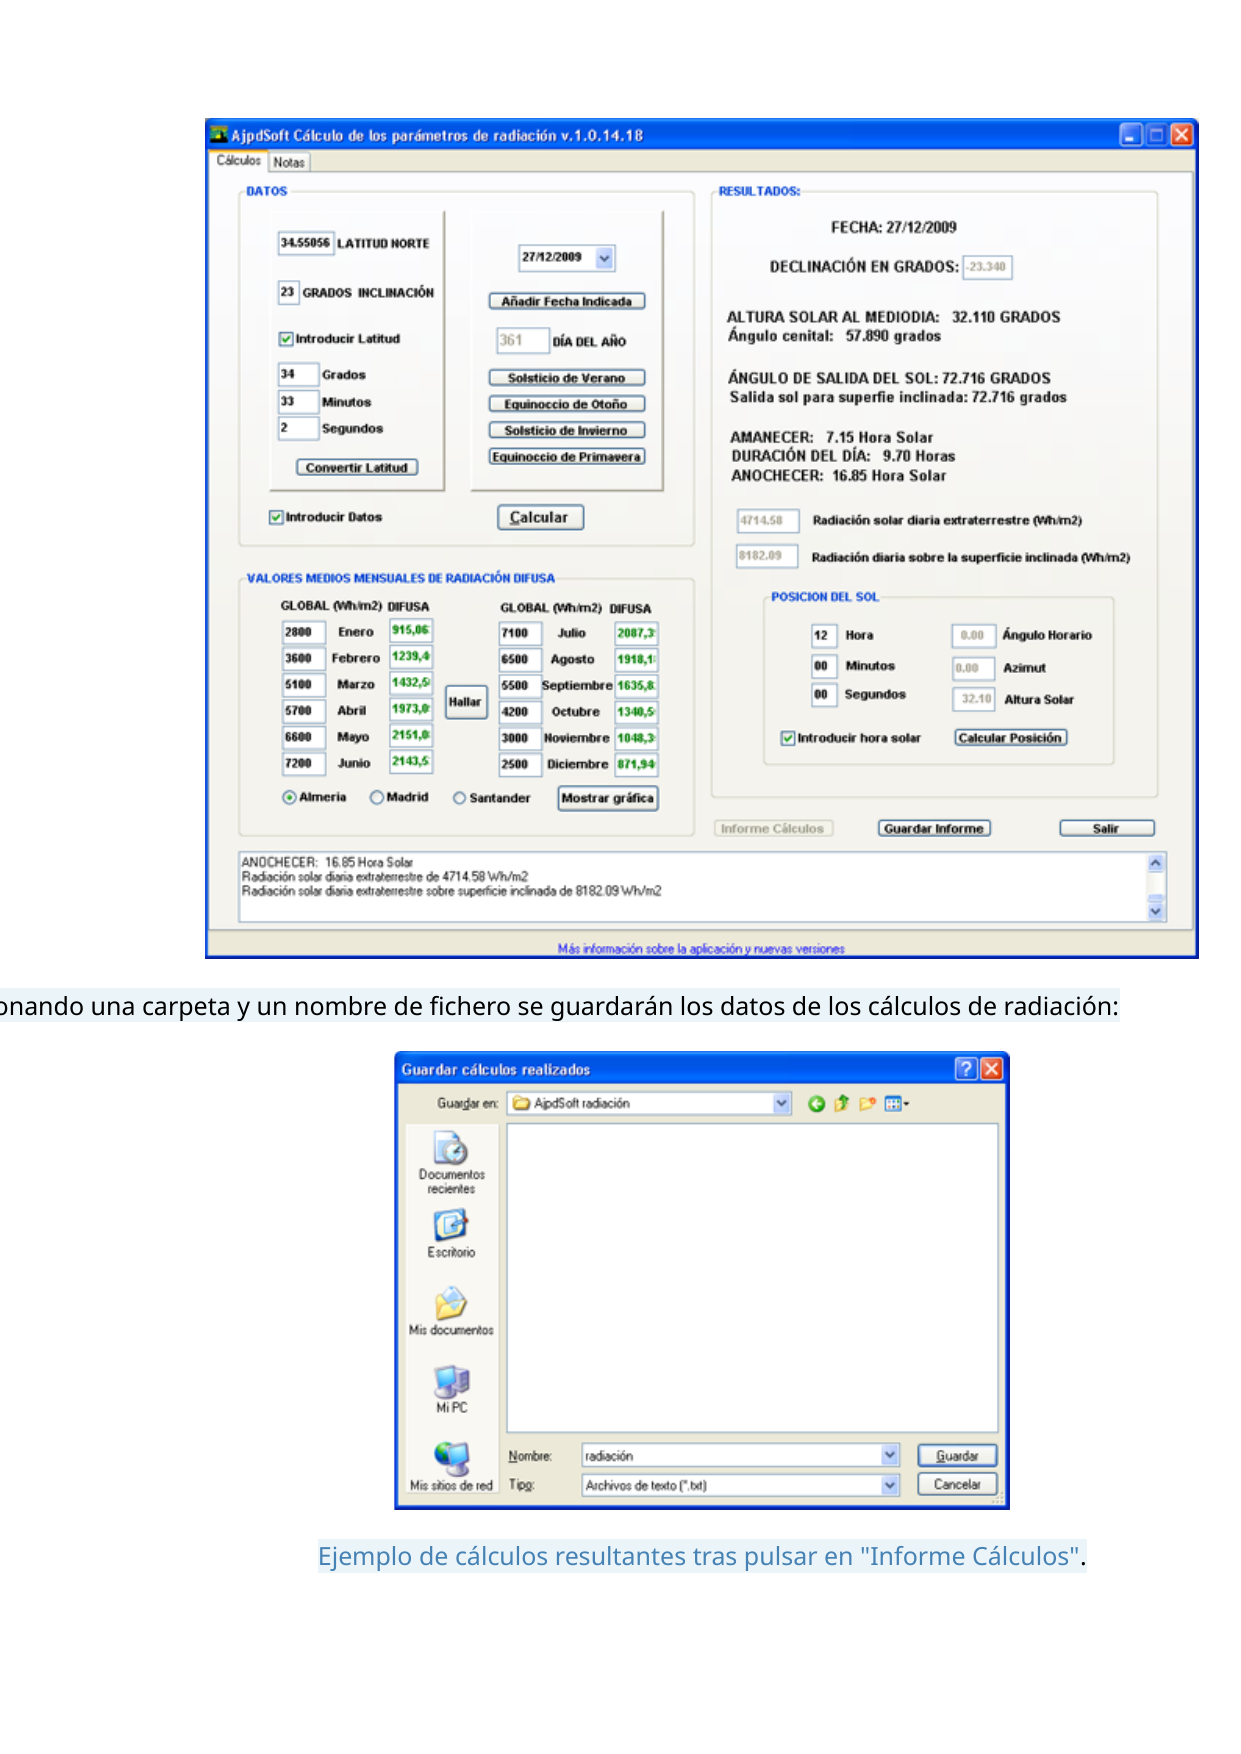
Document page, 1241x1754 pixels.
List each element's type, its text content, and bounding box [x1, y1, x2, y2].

table_header Delphi: AjpdSoft Cálculo de los parámetros de radiación Añadida a la sección Descargas la aplicación AjpdSoft Cálculo de los parámetros de radiación: este programa ha sido desarrollado para el cálculo de la declinación solar así como para calcular la posición del Sol en cualquier día del año. Permite calcular, para una latitud dada, la radiación solar sobre superficie plana o inclinada en la capa exterior de la atmósfera. Los resultados se pueden guardar en fichero de texto, consultar en pantalla o copiar al portapapeles). Liberamos el código fuente - source code en Borland Delphi 6 100% Open Source. Información del cálculo de los parámetros de radiación solar. Características más importantes de AjpdSoft Cálculo de los parámetros de radiación. AjpdSoft Cálculo de los parámetros de radiación en funcionamiento. Instalación y configuración de AjpdSoft Cálculo de los parámetros de radiación. Datos técnicos de AjpdSoft Cálculo de los parámetros de radiación. A quién va dirigida AjpdSoft Cálculo de los parámetros de radiación. Anexo. Ejemplo de cálculos resultantes tras pulsar en "Informe Cálculos". Código fuente (source code) de la aplicación completa. Artículos relacionados. Créditos. Información del cálculo de los parámetros de radiación solar Con el programa pueden obtener datos de radiación para cualquier día del año. Se ha de introducir la latitud del lugar del que se quieren obtener dichos datos, así como la inclinación de la superficie si es que la tuviera, y el día que del que se quiere obtener los resultados. Pulsando el botón Calcular una vez introducidos los datos se obtendrá la DECLINACIÓN SOLAR proveniente de la expresión propuesta por Spencer: De la posición del Sol, los datos obtenidos hacen referencia a la siguiente figura: α es la altura solar. Ψ es el azimut. θz es el ángulo cenital. W, es el ángulo solar y corresponde a la trayectoria del sol, 0º al mediodía. La hora del lugar será aproximadamente una hora más en verano y dos en invierno de la hora solar. La radiación solar en el espacio se mide en valor diario medio resultante de la expresión donde Isc es la constante solar y E0, la corrección de la órbita de la tierra: Con el programa también se obtiene el valor de radiación difusa a partir de datos mensuales de radiación global. El programa incluye los datos de tres localidades y se usa para ello el índice de transparencia diario, que relaciona estas radiaciones, (Kd=Gd/Ids) y se aplica la correlación del Método de Page: D/G=1.00-1.13Kd. Características más importantes de AjpdSoft Cálculo de los parámetros de radiación Aplicación de muy sencillo manejo, muy fácil e intuitiva, todas las opciones están en una misma ventana. La aplicación ha sido desarrollada en el lenguaje de programación Borland Delphi 6. No necesita instalación, es suficiente con ejecutar el fichero calculosradiacion.exe. Calcula la declinación solar, posición del Sol en cualquier día del año, calcula la radiación solar sobre superficie plana y sobre superficie inclinada. Muestra gráficas de los valores medios mensuales de radiación difusa y global de las localidades elegidas. Muestra los cálculos obtenidos en pantalla y permite guardarlos en fichero de texto. AjpdSoft Cálculo de los parámetros de radiación en funcionamiento Esta aplicación o programa informático permite calcular la declinación solar según la posición del Sol en cualquier día del año. Se obtiene así mismo para una latitud dada (gadros, minutos y segundos) la radiación solar sobre una superficie plana en la capa exterior de la atmósfera, medida en vatios hora por metro cuadrado. También puede calcular la radiación para una superficie inclinada (según los grados de inclinación). AjpdSoft Cálculo de los parámetros de radiación calcula, para una hora solar dada, la posición del sol según sus ángulos. La aplicación incluye los datos de los valores emdios mensuales de radiación difusa para tres localidades de las que se disponen datos de radiación global: Almería, Madrid y Santander. Calcula para estas localidades la componente difusa de dicha radiación, basado en el Método de Page, y en función de la radiación total que se recibe para esas localidades, de donde dichas radiaciones extraterrestres se han calculado con el propio programa. En primer lugar, para introducir los datos conocidos marcaremos el chec "Introducir Datos", introduciremos latitud norte (que la aplicación podrá calcular automáticamente en función de los grados, minutos y segundos), los grados de inclinación, el día del año (podremos obtener los días automáticamente para determinadas fechas: Solsticio de Verano: el 21 de junio (día 172 en fecha juliana). Equinoccio de Otoño: el 23 de septiembre (día 266 en fecha juliana). Solsticio de Invierno: el 21 de diciembre (día 355 en fecha juliana). Equinoccio de Primavera: el 31 de marzo (día 80 en fecha juliana). O bien pulsamos los botones para cada uno de estos días del año o bien pulsamos en el desplegable del calendario y seleccionamos el día que deseemos, pulsaremos el botón "Añadir Fecha Indicada" para calcular el día del año de la fecha indicada (fecha juliana). Una vez introducidos los datos conocidos pulsaremos "Calcular" para que la aplicación realice los cálculos automáticos de: declinación en grados, altura solar al mediodía, ángulo cenital, ángulo de salida del sol, salida para superficie inclinada, amanecer, duración del día, anochecer, radiación solar diaria extraterreste (Mh/m2), radiación diaria sobre la superficie inclinada (Wh/m2): Seleccionando en "Valores demdios mensuales de radiación difusa" la localidad (Almería, Madrid o Santander) y pulsando en "Hallar" la aplicación calculará los valores medios de radiación difusa por cada mes: Pulsando el botón "Mostrar gráfica" podremos ver una gráfica comparativa de según los distintos valores de radiación media mensual tanto global cómo difusa por localidad: La aplicación permite exportar el gráfico a bmp (imagen), mostrar una vista previa para seleccionar las opciones antes de la impresión (impresora, márgenes, posición, etc.) o imprimirlo directamente en la impresora predeterminada. En "Posición del Sol", introduciendo la hora, los minutos y los segundos, la aplicación calculará el ángulo horario, el azimut y la altura solar: Pulsando en el botón "Informe Cálculos" podremos ver los cálculos realizados en el cuadro de texto para copiarlos al portapapeles o bien, pulsando en el botón "Guardar Informe" podremos guardarlos en fichero de texto: Seleccionando una carpeta y un nombre de fichero se guardarán los datos de los cálculos de radiación: Ejemplo de cálculos resultantes tras pulsar en "Informe Cálculos". Instalación y configuración de AjpdSoft Cálculo de los parámetros de radiación Podéis descargar el programa con el código fuente (freeware, gratuito) desde esta URL: Descarga gratuita (freeware) de AjpdSoft Cálculo de los parámetros de radiación Para el correcto funcionamiento sólo es necesario el fichero calculosradiacion.exe, el resto de ficheros corresponden al código fuente y no son necesarios para su ejecución. La aplicación no necesita instalación, el fichero calculosradiacion.exe se puede ejecutar directamente. Datos técnicos de AjpdSoft Cálculo de los parámetros de radiación Esta aplicación ha sido desarrollada en el lenguaje de programación Borland Delphi 6. Guarda los cálculos realizados en un fichero de texto plano sin formato (txt). Si eres desarrollador de software y te has registrado en nuestra web (si aún no te has registrado puedes hacerlo desde aquí gratuitamente) puedes descargar el código fuente 100% Open Source (completo y totalmente gratuito) en Borland (ahora Codegear) Delphi 6: AjpdSoft Cálculo de los parámetros de radiación (Código fuente Open Source en Borland Delphi 6) AjpdSoft Cálculo de los parámetros de radiación ha sido testeada y funciona correctamente en equipos con sistemas operativos: Windows 98, Windows XP, Windows 2000 Server, Windows Server 2003, Windows Vista y Windows Seven (7). A quién va dirigida AjpdSoft Cálculo de los parámetros de radiación La aplicación va dirigida a ingenieros y trabajadores que quieran montar placas solares, permite calcular determinados parámetros útiles para el correcto montaje de las placas solares. Anexo Ejemplo de cálculos resultantes tras pulsar en "Informe Cálculos": IMFORME DE CÁLCULOS: FECHA: 25/12/2009 Número de día del año: 359 Latitud del lugar: 3.06806 Grados Latitud Norte Superficie plana y superficie inclinada 2 grados Declinación del día -23.398 grados ALTURA SOLAR AL MEDIODIA: 63.534 GRADOS Ángulo cenital: 26.466 grados ÁNGULO DE SALIDA DEL SOL: 88.671 GRADOS Salida sol para superfie inclinada: 88.671 grados AMANECER: 6.09 Horas antes del mediodía DURACIÓN DEL DÍA: 11.82 Horas ANOCHECER: 17.91 Horas desde el mediodía Radiación solar diaria extraterrestre de 9530.39 Wh/m2 Radiación solar diaria extraterrestre sobre superficie inclinada de 9774.15 Wh/m2 Código fuente (source code) de la aplicación completa: unit radiacion; {$R WinXP.res} interface uses Windows, Messages, SysUtils, Variants, Classes, Graphics, Controls, Forms, Dialogs,shellapi, StdCtrls, ComCtrls, Buttons, dateutils, ExtCtrls, Math, jpeg, series, ThemeMgr; type TF_Radiacion = class(TForm) Notas: TPageControl; TabSheet1: TTabSheet; TabSheet2: TTabSheet; gb_Radiacion: TGroupBox; Label1: TLabel; Label2: TLabel; Label3: TLabel; Label4: TLabel; Label5: TLabel; Label6: TLabel; Label7: TLabel; Label9: TLabel; Label10: TLabel; Label11: TLabel; Label12: TLabel; Label13: TLabel; Label14: TLabel; Label15: TLabel; Label8: TLabel; Label16: TLabel; E_1: TEdit; E_2: TEdit; E_3: TEdit; E_4: TEdit; E_5: TEdit; E_6: TEdit; E_12: TEdit; E_11: TEdit; E_10: TEdit; E_9: TEdit; E_8: TEdit; E_7: TEdit; E_24: TEdit; E_23: TEdit; E_22: TEdit; E_21: TEdit; E_20: TEdit; E_19: TEdit; RB_almeria: TRadioButton; RB_madrid: TRadioButton; RB_santander: TRadioButton; Button1: TButton; E_18: TEdit; E_17: TEdit; E_16: TEdit; E_15: TEdit; E_14: TEdit; E_13: TEdit; B_informe: TButton; B_Guardar: TButton; B_salir: TButton; M_resultados: TMemo; GB_datos: TGroupBox; B_calcular: TButton; P_fecha: TPanel; L_dia: TLabel; E_numeroDedia: TEdit; DTP_fecha: TDateTimePicker; B_anadirFecha: TButton; B_solsticioVerano: TButton; B_equinoccioOtono: TButton; B_SolsticioInvierno: TButton; B_EquinoccioPrimavera: TButton; P_latitud: TPanel; LE_Latitud: TLabeledEdit; LE_grados: TLabeledEdit; LE_minutos: TLabeledEdit; LE_Segundos: TLabeledEdit; CB_grados: TCheckBox; B_convertirLatitud: TButton; LE_Inclinacion: TLabeledEdit; CB_datos: TCheckBox; P_resultados: TGroupBox; L_alturaSolar: TLabel; L_alturaCenital: TLabel; L_resultado: TLabel; L_angulosalidaSol: TLabel; L_DuracionDia: TLabel; L_fecha: TLabel; L_horaSalidaSol: TLabel; L_horaPuestasol: TLabel; L_anguloSalidaInclinada: TLabel; L_radiacionInclinada: TLabel; L_radiacionExtra: TLabel; E_declinacion: TEdit; E_radiacionInclinada: TEdit; E_radiacion: TEdit; GB_posicionSol: TGroupBox; L_azimut: TLabel; L_alturaDelSol: TLabel; L_anguloSolar: TLabel; L_segundos: TLabel; L_hora: TLabel; L_minutos: TLabel; E_segundos: TEdit; CB_posicionDelSol: TCheckBox; B_Posicion: TButton; LE_azimut: TLabeledEdit; LE_alturaSolar: TLabeledEdit; LE_anguloSolar: TLabeledEdit; E_Hora: TEdit; E_minutos: TEdit; SaveDialog1: TSaveDialog; Image1: TImage; Image2: TImage; btGrafica: TButton; LWEB: TLabel; ThemeManager1: TThemeManager; procedure B_calcularClick(Sender: TObject); procedure CB_gradosClick(Sender: TObject); procedure B_convertirLatitudClick(Sender: TObject); procedure CB_datosClick(Sender: TObject); procedure B_anadirFechaClick(Sender: TObject); procedure B_solsticioVeranoClick(Sender: TObject); procedure FormCreate(Sender: TObject); procedure B_equinoccioOtonoClick(Sender: TObject); procedure B_SolsticioInviernoClick(Sender: TObject); procedure B_EquinoccioPrimaveraClick(Sender: TObject); procedure CB_posicionDelSolClick(Sender: TObject); procedure B_PosicionClick(Sender: TObject); procedure Button1Click(Sender: TObject); procedure RB_almeriaClick(Sender: TObject); procedure RB_madridClick(Sender: TObject); procedure RB_santanderClick(Sender: TObject); procedure B_salirClick(Sender: TObject); procedure B_informeClick(Sender: TObject); procedure B_GuardarClick(Sender: TObject); procedure btGraficaClick(Sender: TObject); procedure LWEBClick(Sender: TObject); private { Private declarations } public { Public declarations } end; var F_Radiacion: TF_Radiacion; implementation uses grafica; {$R *.dfm} procedure TF_Radiacion.B_calcularClick(Sender: TObject); var i,j,k,di,numerodeldia : integer; t,de,dec,w,l,Lrad,wgrad,DurDia,alfa,alfaGrad,altCen,salSol,finSol,beta,w2, w2grad,betaRad, E0,Iod,Iod2: real; declinacion,anguloSolar,angulosolargrados,duracionDia,alturaSol, alturaCenital,salidaSolar,puestasol,AngulosolarInclinacion,radiaciondiaria, radiacionDiariaInclinada : string; begin val(LE_Latitud.text,l,i); val(E_numeroDedia.Text,di,j); val(LE_Inclinacion.text,beta,k); if (i<>0) or (j<>0) or (k<>0) then begin if i<>0 then begin showmessage('Introduzca correctamente la latitud del lugar'); LE_Latitud.clear; LE_Latitud.setfocus; end; if j<>0 then begin Showmessage('Introduzca el día del año deseado'); B_anadirFecha.setfocus; end; if k<>0 then begin showmessage('Introduzca un valor correcto'); LE_Inclinacion.setfocus; end; end else begin if (l>90) or (l<0) then begin showmessage('El valor de latitud ha de estar comprendido entre 0º y 90º'); LE_Latitud.Clear; LE_Latitud.setfocus; end else begin B_informe.Enabled := true; numerodeldia := dayoftheyear(DTP_fecha.date); E_numeroDedia.text := inttostr(numerodeldia); L_fecha.caption := 'FECHA: '+datetostr(dtp_fecha.DateTime); t := 2*pi*((di-1)/365); //es el número de día del año de := 0.006918-0.399912*cos(t)+0.070257*sin(t)-0.006758*cos(2*t)+0.000907*sin(2*t) -0.002697*cos(3*t)+0.00148*sin(3*t); // da el valor de la declinacion en el día pedido dec := de*(180/pi); // pasa de radianes a grados str(dec:6:3,declinacion); E_declinacion.Text := declinacion; CB_posicionDelSol.Enabled := true; B_calcular.setfocus; Lrad := ((l*pi)/180); //pone la latitud en radianes w := arcCos(-tan(Lrad)*tan(de)); //angulo solar para la salida del sol cuando alfa = 0 wgrad := w*180/pi; // pone el ángulo de salida del sol en grados str(w:6:3,angulosolar); str(wgrad:6:3,angulosolargrados); L_angulosalidaSol.Caption := 'ÁNGULO DE SALIDA DEL SOL: '+ anguloSolarGrados+' GRADOS'; if (beta<0) or (beta>90) then begin showmessage('La inclinación ha de estar comprendida entre 0 y 90 grados'); LE_Inclinacion.text := '0'; end; betaRad := (beta*pi)/180; w2 := arcCos(-tan(Lrad-betaRad)*tan(de)); //angulo de salida para una superficie inclinada w2grad :=w2*180/pi; str(w2grad:6:3,AngulosolarInclinacion); if (w2 <= w) then // El angulo de salida para sup. inclinada será el mínimo entre w2 y w L_anguloSalidaInclinada.Caption := 'Salida para superfie inclinada: ' + anguloSolarInclinacion+' grados'; if (w2 > w) then L_anguloSalidaInclinada.Caption := 'Salida sol para superfie inclinada: '+ anguloSolarGrados+' grados'; Durdia := (wgrad*2)/15; //duración de un día, 2veces el ángulo salida del sol entre 15 grados que dura cada hora str(durdia:6:2,duracionDia); L_DuracionDia.caption := 'DURACIÓN DEL DÍA: '+duracionDia+' Horas'; SalSol := 12-(durDia/2); str(salsol:6:2,salidaSolar); L_horaSalidaSol.caption := 'AMANECER: '+salidasolar+' Hora Solar'; finSol:= 12+(durDia/2); str(finsol:6:2,puestaSol); L_horaPuestaSol.caption := 'ANOCHECER: '+puestasol+' Hora Solar'; alfa := arcSin(sin(Lrad)*sin(de)+cos(Lrad)*cos(de)*1); //altura solar al mediodía, cosw=1 alfaGrad := alfa*180/pi; str(alfagrad:8:3,alturaSol); L_alturaSolar.Caption := 'ALTURA SOLAR AL MEDIODIA: '+alturaSol+' GRADOS'; altCen := 90-alfaGrad; //el ángulo cenital es complementario de la altura solar str(altCen:8:3,alturacenital); L_alturaCenital.Caption := 'Ángulo cenital: '+alturaCenital+' grados'; E0 := 1+0.03333*cos(2*pi*numerodeldia/365); //radiación global diaria exterior de la admosfera. Iod := (24/pi)*1367*E0*(w*sin(de)*sin(Lrad)+cos(de)*cos(Lrad)*sin(w)); str(Iod:6:2,radiaciondiaria); E_radiacion.text := radiaciondiaria; if (w2 <= w) then //para superficie inclinada se usa el mínimo entre w y w2 Iod2 := (24/pi)*1367*E0*(w2*sin(de)*sin(Lrad-betaRad)+cos(de)*cos(Lrad-betaRad)*sin(w2)); str(Iod2:6:2,radiacionDiariaInclinada); E_radiacionInclinada.text := radiacionDiariaInclinada; if (w2 > w) then Iod2 := (24/pi)*1367*E0*(w*sin(de)*sin(Lrad-betaRad)+cos(de)*cos(Lrad-betaRad)*sin(w)); str(Iod2:6:2,radiacionDiariaInclinada); E_radiacionInclinada.text := radiacionDiariaInclinada; end; end; end; procedure TF_Radiacion.CB_gradosClick(Sender: TObject); begin If CB_grados.checked then begin LE_Latitud.clear; LE_grados.enabled := true; LE_grados.setfocus; LE_minutos.enabled := true; LE_Segundos.enabled := true; B_convertirlatitud.Enabled := true; end else begin LE_grados.enabled := false; LE_minutos.enabled := false; LE_Segundos.enabled := false; B_convertirlatitud.Enabled := false; LE_grados.clear; LE_minutos.clear; LE_Segundos.clear; end; end; procedure TF_Radiacion.B_convertirLatitudClick(Sender: TObject); var g,s,m : integer; r : real; resultado : string; i,j,k : integer; begin val(LE_grados.text,g,i); val(LE_minutos.text,m,j); val(LE_Segundos.Text,s,k); if (i<>0) or (j<>0) or (k<>0) then begin showmessage('Introduzca valores válidos'); LE_grados.setfocus; end else begin r := g+(m/60)+(s/3600); str(r:8:5,resultado); LE_Latitud.Text := resultado; end; end; procedure TF_Radiacion.CB_datosClick(Sender: TObject); begin If CB_datos.checked then begin LE_Inclinacion.Enabled := true; B_calcular.Enabled := true; CB_grados.enabled := true; LE_Latitud.enabled := true; L_dia.Enabled := true; DTP_fecha.enabled := true; B_anadirFecha.enabled := true; B_solsticioVerano.enabled := true; B_SolsticioInvierno.enabled := true; B_equinoccioOtono.enabled := true; B_EquinoccioPrimavera.enabled := true; end else begin LE_Inclinacion.enabled := false; B_calcular.Enabled := false; CB_grados.enabled := false; LE_Latitud.enabled := false; DTP_fecha.enabled := false; B_anadirFecha.enabled := false; B_solsticioVerano.enabled := false; B_SolsticioInvierno.enabled := false; B_equinoccioOtono.enabled := false; B_EquinoccioPrimavera.enabled := false; CB_posicionDelSol.enabled := false; L_dia.Enabled := false; CB_posicionDelSol.Checked := false; end; end; procedure TF_Radiacion.B_anadirFechaClick(Sender: TObject); var dia : TDatetime; d : integer; begin dia := DTP_fecha.date; d := DayOfTheYear(dia); E_numeroDedia.Text := inttostr(d); B_calcular.setfocus; end; procedure TF_Radiacion.B_solsticioVeranoClick(Sender: TObject); var solsticioVer : TDatetime; d : integer; begin solsticioVer := strtodate('21/06/2009'); DTP_fecha.date := solsticioVer; d := dayoftheyear(solsticioVer); E_numeroDedia.Text := inttostr(d); end; procedure TF_Radiacion.FormCreate(Sender: TObject); begin DTP_fecha.date := now; end; procedure TF_Radiacion.B_equinoccioOtonoClick(Sender: TObject); var equinoccioOto : TDatetime; d : integer; begin equinoccioOto := strtodate('23/09/2009'); DTP_fecha.date := equinoccioOto; d := dayoftheyear(equinoccioOto); E_numeroDedia.Text := inttostr(d); end; procedure TF_Radiacion.B_SolsticioInviernoClick(Sender: TObject); var solsticioInv : TDatetime; d : integer; begin solsticioInv := strtodate('21/12/2009'); DTP_fecha.date := solsticioInv; d := dayoftheyear(solsticioInv); E_numeroDedia.Text := inttostr(d); end; procedure TF_Radiacion.B_EquinoccioPrimaveraClick(Sender: TObject); var equinoccioPri : TDatetime; d : integer; begin equinoccioPri := strtodate('21/03/2009'); DTP_fecha.date := equinoccioPri; d := dayoftheyear(equinoccioPri); E_numeroDedia.Text := inttostr(d); end; procedure TF_Radiacion.CB_posicionDelSolClick(Sender: TObject); begin if CB_posicionDelSol.Checked then begin B_Posicion.enabled := true; E_segundos.enabled := true; E_hora.enabled := true; E_minutos.enabled := true; L_azimut.Enabled := true; L_alturaDelSol.enabled := true; L_anguloSolar.enabled:= true; L_segundos.Enabled := true; L_hora.Enabled := true; L_minutos.Enabled := true; E_Hora.setfocus; end else begin E_Hora.enabled := false; E_segundos.enabled := false; E_minutos.enabled := false; B_Posicion.enabled := false; L_segundos.Enabled := false; L_azimut.Enabled := false; L_alturaDelSol.enabled := false; L_anguloSolar.enabled := false; L_hora.Enabled := false; L_minutos.Enabled := false; end; end; procedure TF_Radiacion.B_PosicionClick(Sender: TObject); var h,m,s,hs,w,wgrad,alfa,alfaGrad,L,Lrad,de,deRad,azi,aziGrad : real; i,j,k: integer; angulosolar,azimut,alturaSolar : string; begin val(E_Hora.text,h,i); val(E_minutos.text,m,j); val(E_segundos.text,s,k); if (i<>0) or (j<>0) or (k<>0) then begin showmessage('Introduzca valores horarios correctos'); E_hora.setfocus; end else begin if (E_declinacion.text = '') then begin showmessage('Debe introducir el día en que desea calcular la posicion del sol'); B_anadirFecha.SetFocus; end else begin if (h<0) or (h>23) or (m<0)or (m>59) or (s<0) or (s>59) then begin showmessage('Introduzca valores adecuados: hora entre 0 y 23; '+ 'minutos y segundos entre 0 y 59'); E_hora.SetFocus; end else begin Hs := h+m/60+s/3600; // nos da la hora solar en decimal w := (hs-12)*pi/12; // ángulo solar en radianes wgrad := (hs-12)*180/12; // ángulo solar en grados: 1 hora = 15 grados str(wgrad:6:2,angulosolar); LE_anguloSolar.Text := angulosolar; val(E_declinacion.text,de,i); // coge el valor de la declinacion para ese día val(LE_Latitud.text,l,i); // coge el valor de la latidud del lugar Lrad := l*pi/180; // latitud en radianes DeRad := de*pi/180; // declinacion en radianes //calcula altura solar a cualquier hora alfa := arcSin(sin(Lrad)*sin(DeRad)+cos(Lrad)*cos(DeRad)*cos(w)); alfaGrad := alfa*180/pi; str(alfagrad:8:3,alturaSolar); LE_alturaSolar.Text := alturaSolar; if (Hs = 12) then LE_azimut.text := '0.00' else begin // calcula el azimut en radianes Azi := arcCos((sin(alfa)*sin(LRad)-sin(deRad))/(cos(alfa)*cos(LRad))); AziGrad := azi*180/pi; // azimut en grados str(azigrad:6:2,azimut); LE_azimut.text := azimut; end; end; end; end; end; procedure TF_Radiacion.Button1Click(Sender: TObject); var e,f,m,a,ma,j,ju,ag,s,o,n,di,e2,f2,m2,a2,ma2,j2,ju2,ag2,s2,o2,n2,di2, k1,k2,k3,k4,k5,k6,k7,k8,k9,k19,k10,k11,k12,d1,d2,d3,d4,d5,d6,d7,d8,d9,d10,d11,d12 : real; begin if RB_almeria.Checked then begin e := 2800; //valores medios mensuales de radiacion global E_1.text := floattostr(e); f := 3600; E_2.text := floattostr(f); m := 5100; E_3.Text := floattostr(m); a := 5700; E_4.Text := floattostr(a); ma := 6600; E_5.text := floattostr(ma); j := 7200; E_6.text := floattostr(j); ju := 7100; E_7.text := floattostr(ju); ag := 6500; E_8.text := floattostr(ag); s := 5500; E_9.text := floattostr(s); o := 4200; E_10.text:= floattostr(o); n := 3000; E_11.text := floattostr(n); di := 2500; E_12.text := floattostr(di); e2 := 4700; //valores de radiacion en la atmosfera para el día 15 de cada mes f2 := 6204; m2 := 8014; a2 := 9851; ma2 := 11064; j2 := 11585; ju2 := 11364; ag2 := 10420; s2 := 8846; o2 := 6971; n2 := 5211; di2 := 4338; k1 := e/e2; // k es el cociente entre radiacion global y la extraterrestre: k=Go/Ioc k2 := f/f2; k3 := m/m2; k4 := a/a2; k5 := ma/ma2; k6 := j/j2; k7 := ju/ju2; k8 := ag/ag2; k9 := s/s2; k10 := o/o2; k11 := n/n2; k12 := di/di2; D1 := e*(1-1.13*k1); // se halla el valor de la radiacion difusa por el método de Page E_13.Text := floattostr(d1); D2 := f*(1-1.13*k2); E_14.Text := floattostr(d2); D3 := m*(1-1.13*k3); E_15.Text := floattostr(d3); D4 := a*(1-1.13*k4); E_16.Text := floattostr(d4); D5 := ma*(1-1.13*k5); E_17.Text := floattostr(d5); D6 := j*(1-1.13*k6); E_18.Text := floattostr(d6); D7 := ju*(1-1.13*k7); E_19.Text := floattostr(d7); D8 := ag*(1-1.13*k8); E_20.Text := floattostr(d8); D9 := s*(1-1.13*k9); E_21.Text := floattostr(d9); D10 := o*(1-1.13*k10); E_22.Text := floattostr(d10); D11 := n*(1-1.13*k11); E_23.Text := floattostr(d11); D12 := di*(1-1.13*k12); E_24.Text := floattostr(d12); end; if RB_madrid.Checked then begin e := 2000; //valores medios mensuales de radiacion global E_1.text := floattostr(e); f := 2900; E_2.text := floattostr(f); m := 4300; E_3.Text := floattostr(m); a := 5400; E_4.Text := floattostr(a); ma := 6500; E_5.text := floattostr(ma); j := 7300; E_6.text := floattostr(j); ju := 7600; E_7.text := floattostr(ju); ag := 6700; E_8.text := floattostr(ag); s := 5300; E_9.text := floattostr(s); o := 3600; E_10.text:= floattostr(o); n := 2400; E_11.text := floattostr(n); di := 1800; E_12.text := floattostr(di); e2 := 4089; //valores de radiacion en la atmosfera para el día 15 de cada mes f2 := 5642; m2 := 7569; a2 := 9598; ma2 := 10995; j2 := 11620; ju2 := 11362; ag2 := 10261; s2 := 8490; o2 := 6460; n2 := 4615; di2 := 3222; k1 := e/e2; // k es el cociente entre radiacion global y la extraterrestre: k=Go/Ioc k2 := f/f2; k3 := m/m2; k4 := a/a2; k5 := ma/ma2; k6 := j/j2; k7 := ju/ju2; k8 := ag/ag2; k9 := s/s2; k10 := o/o2; k11 := n/n2; k12 := di/di2; D1 := e*(1-1.13*k1); // se halla el valor de la radiacion difusa por el método de Page E_13.Text := floattostr(d1); D2 := f*(1-1.13*k2); E_14.Text := floattostr(d2); D3 := m*(1-1.13*k3); E_15.Text := floattostr(d3); D4 := a*(1-1.13*k4); E_16.Text := floattostr(d4); D5 := ma*(1-1.13*k5); E_17.Text := floattostr(d5); D6 := j*(1-1.13*k6); E_18.Text := floattostr(d6); D7 := ju*(1-1.13*k7); E_19.Text := floattostr(d7); D8 := ag*(1-1.13*k8); E_20.Text := floattostr(d8); D9 := s*(1-1.13*k9); E_21.Text := floattostr(d9); D10 := o*(1-1.13*k10); E_22.Text := floattostr(d10); D11 := n*(1-1.13*k11); E_23.Text := floattostr(d11); D12 := di*(1-1.13*k12); E_24.Text := floattostr(d12); end; if RB_santander.Checked then begin e := 1300; //valores medios mensuales de radiacion global E_1.text := floattostr(e); f := 1900; E_2.text := floattostr(f); m := 2900; E_3.Text := floattostr(m); a := 3900; E_4.Text := floattostr(a); ma := 4500; E_5.text := floattostr(ma); j := 5100; E_6.text := floattostr(j); ju := 5200; E_7.text := floattostr(ju); ag := 4400; E_8.text := floattostr(ag); s := 3800; E_9.text := floattostr(s); o := 2400; E_10.text:= floattostr(o); n := 1600; E_11.text := floattostr(n); di := 1100; e2 := 3567; //valores de radiacion en la atmosfera para el día 15 de cada mes f2 := 5152; m2 := 7169; a2 := 9355; ma2 := 10911; j2 := 11627; ju2 := 11336; ag2 := 10099; s2 := 8163; o2 := 6008; n2 := 4103; di2 := 3200; k1 := e/e2; // k es el cociente entre radiacion global y la extraterrestre: k=Go/Ioc k2 := f/f2; k3 := m/m2; k4 := a/a2; k5 := ma/ma2; k6 := j/j2; k7 := ju/ju2; k8 := ag/ag2; k9 := s/s2; k10 := o/o2; k11 := n/n2; k12 := di/di2; D1 := e*(1-1.13*k1); // se halla el valor de la radiacion difusa por el método de Page E_13.Text := floattostr(d1); D2 := f*(1-1.13*k2); E_14.Text := floattostr(d2); D3 := m*(1-1.13*k3); E_15.Text := floattostr(d3); D4 := a*(1-1.13*k4); E_16.Text := floattostr(d4); D5 := ma*(1-1.13*k5); E_17.Text := floattostr(d5); D6 := j*(1-1.13*k6); E_18.Text := floattostr(d6); D7 := ju*(1-1.13*k7); E_19.Text := floattostr(d7); D8 := ag*(1-1.13*k8); E_20.Text := floattostr(d8); D9 := s*(1-1.13*k9); E_21.Text := floattostr(d9); D10 := o*(1-1.13*k10); E_22.Text := floattostr(d10); D11 := n*(1-1.13*k11); E_23.Text := floattostr(d11); D12 := di*(1-1.13*k12); E_24.Text := floattostr(d12); end; end; procedure TF_Radiacion.RB_almeriaClick(Sender: TObject); var e,f,m,a,ma,j,ju,ag,s,o,n,di : real; begin e := 2800; //valores medios mensuales de radiacion global E_1.text := floattostr(e); f := 3600; E_2.text := floattostr(f); m := 5100; E_3.Text := floattostr(m); a := 5700; E_4.Text := floattostr(a); ma := 6600; E_5.text := floattostr(ma); j := 7200; E_6.text := floattostr(j); ju := 7100; E_7.text := floattostr(ju); ag := 6500; E_8.text := floattostr(ag); s := 5500; E_9.text := floattostr(s); o := 4200; E_10.text:= floattostr(o); n := 3000; E_11.text := floattostr(n); di := 2500; E_12.text := floattostr(di); E_13.clear; E_14.clear; E_15.clear; E_16.clear; E_17.clear; E_18.clear; E_19.clear; E_20.clear; E_21.Clear; E_22.clear; E_23.Clear; E_24.Clear; end; procedure TF_Radiacion.RB_madridClick(Sender: TObject); var e,f,m,a,ma,j,ju,ag,s,o,n,di : real; begin e := 2000; //valores medios mensuales de radiacion global E_1.text := floattostr(e); f := 2900; E_2.text := floattostr(f); m := 4300; E_3.Text := floattostr(m); a := 5400; E_4.Text := floattostr(a); ma := 6500; E_5.text := floattostr(ma); j := 7300; E_6.text := floattostr(j); ju := 7600; E_7.text := floattostr(ju); ag := 6700; E_8.text := floattostr(ag); s := 5300; E_9.text := floattostr(s); o := 3600; E_10.text:= floattostr(o); n := 2400; E_11.text := floattostr(n); di := 1800; E_12.text := floattostr(di); E_13.clear; E_14.clear; E_15.clear; E_16.clear; E_17.clear; E_18.clear; E_19.clear; E_20.clear; E_21.Clear; E_22.clear; E_23.Clear; E_24.Clear; end; procedure TF_Radiacion.RB_santanderClick(Sender: TObject); var e,f,m,a,ma,j,ju,ag,s,o,n,di : real; begin e := 1300; //valores medios mensuales de radiacion global E_1.text := floattostr(e); f := 1900; E_2.text := floattostr(f); m := 2900; E_3.Text := floattostr(m); a := 3900; E_4.Text := floattostr(a); ma := 4500; E_5.text := floattostr(ma); j := 5100; E_6.text := floattostr(j); ju := 5200; E_7.text := floattostr(ju); ag := 4400; E_8.text := floattostr(ag); s := 3800; E_9.text := floattostr(s); o := 2400; E_10.text:= floattostr(o); n := 1600; E_11.text := floattostr(n); di := 1100; E_12.text := floattostr(di); E_13.clear; E_14.clear; E_15.clear; E_16.clear; E_17.clear; E_18.clear; E_19.clear; E_20.clear; E_21.Clear; E_22.clear; E_23.Clear; E_24.Clear; end; procedure TF_Radiacion.B_salirClick(Sender: TObject); begin Close; end; procedure TF_Radiacion.B_informeClick(Sender: TObject); begin M_resultados.lines.Add('IMFORME DE CÁLCULOS: '); M_resultados.lines.Add(''); M_resultados.lines.Add(L_fecha.caption); M_resultados.lines.Add('Número de día del año: '+E_numeroDedia.text); M_resultados.lines.Add('Latitud del lugar: '+LE_latitud.Text+' Grados Latitud Norte'); M_resultados.lines.Add('Superficie plana y superficie inclinada '+LE_Inclinacion.Text+' grados'); M_resultados.lines.Add('Declinación del día '+E_declinacion.text+' grados'); M_resultados.lines.Add(L_alturaSolar.caption); M_resultados.lines.Add(L_alturaCenital.caption); M_resultados.lines.Add(L_angulosalidaSol.caption); M_resultados.lines.Add(L_anguloSalidaInclinada.caption); M_resultados.lines.Add(L_horaSalidaSol.caption); M_resultados.lines.Add(L_DuracionDia.caption); M_resultados.lines.Add(L_horaPuestasol.caption); M_resultados.lines.Add('Radiación solar diaria extraterrestre de '+E_radiacion.Text+' Wh/m2'); M_resultados.lines.Add('Radiación solar diaria extraterrestre sobre superficie inclinada de ' + E_radiacionInclinada.text+' Wh/m2'); B_informe.Enabled := false; B_Guardar.enabled := true; end; procedure TF_Radiacion.B_GuardarClick(Sender: TObject); begin savedialog1.Title := 'Guardar cálculos realizados'; savedialog1.DefaultExt := 'txt'; savedialog1.filter := 'Archivos de texto (*.txt)|*.txt| Todos los archivos|*.*'; If savedialog1.execute then begin M_resultados.Lines.SaveToFile(savedialog1.filename); M_resultados.Clear; B_Guardar.enabled := false; end else showmessage('Los datos NO han sido salvados'); end; procedure TF_Radiacion.btGraficaClick(Sender: TObject); var serieG : TFastLineSeries; serieDifusa : TFastLineSeries; formulario : TformGrafica; begin if E_13.Text = '' then MessageDlg('Debe seleccionar la localidad y pulsar en "Hallar".', mtWarning, [mbok], 0) else begin formulario := TformGrafica.Create(Application); try formulario.cGrafico.Title.Text.Clear; if RB_almeria.Checked then formulario.cGrafico.Title.Text.Add ('Valores medios mensuales de radiación difusa de Almería'); if RB_madrid.Checked then formulario.cGrafico.Title.Text.Add ('Valores medios mensuales de radiación difusa de Madrid'); if RB_santander.Checked then formulario.cGrafico.Title.Text.Add ('Valores medios mensuales de radiación difusa de Santander'); formulario.cGrafico.LeftAxis.Title.Caption := 'Radiación (Wh/m2)'; serieG := TFastLineSeries.Create(Self); With serieG do begin ParentChart := formulario.cGrafico; Title := 'Global'; AddXY(1, StrToFloat(E_1.Text), 'Enero', clRed); AddXY(2, StrToFloat(E_2.Text), 'Febrero', clRed); AddXY(3, StrToFloat(E_3.Text), 'Marzo', clRed); AddXY(4, StrToFloat(E_4.Text), 'Abril', clRed); AddXY(5, StrToFloat(E_5.Text), 'Mayo', clRed); AddXY(6, StrToFloat(E_6.Text), 'Junio', clRed); AddXY(7, StrToFloat(E_7.Text), 'Julio', clRed); AddXY(8, StrToFloat(E_8.Text), 'Agosto', clRed); AddXY(9, StrToFloat(E_9.Text), 'Septiembre', clRed); AddXY(10, StrToFloat(E_10.Text), 'Octubre', clRed); AddXY(11, StrToFloat(E_11.Text), 'Noviembre', clRed); AddXY(12, StrToFloat(E_12.Text), 'Diciembre', clRed); end; serieDifusa := TFastLineSeries.Create(Self); With serieDifusa do begin ParentChart := formulario.cGrafico; Title := 'Difusa'; AddXY(1, StrToFloat(E_13.Text), 'Enero', clBlue); AddXY(2, StrToFloat(E_14.Text), 'Febrero', clBlue); AddXY(3, StrToFloat(E_15.Text), 'Marzo', clBlue); AddXY(4, StrToFloat(E_16.Text), 'Abril', clBlue); AddXY(5, StrToFloat(E_17.Text), 'Mayo', clRed); AddXY(6, StrToFloat(E_18.Text), 'Junio', clRed); AddXY(7, StrToFloat(E_19.Text), 'Julio', clRed); AddXY(8, StrToFloat(E_20.Text), 'Agosto', clRed); AddXY(9, StrToFloat(E_21.Text), 'Septiembre', clRed); AddXY(10, StrToFloat(E_22.Text), 'Octubre', clRed); AddXY(11, StrToFloat(E_23.Text), 'Noviembre', clRed); AddXY(12, StrToFloat(E_24.Text), 'Diciembre', clRed); end; formulario.ShowModal; finally formulario.Free; end; end; end; procedure TF_Radiacion.LWEBClick(Sender: TObject); begin ShellExecute(Handle, Nil, PChar('http://www.ajpdsoft.com/modules.php?name=News&file=article&sid=443'), Nil, Nil, SW_SHOWNORMAL); end; end. Artículos relacionados AjpdSoft Cálculo parámetros módulos fotovoltaicos. Metodología para resolver problemas de ingeniería con Delphi, interpolación. Código fuente gratuito de aplicaciones completas en Delphi y Visual Basic. AjpdSoft Puntos Pivote. AjpdSoft Cálculo CRC. AjpdSoft Generador de códigos de barras. AjpdSoft Sensor de Movimiento con WebCam. AjpdSoft Conversor Hexadecimal, Decimal, Texto. AjpdSoft Gestión Comercial. Cómo se hizo ''Aviso Cambio IP Pública'' mediante Delphi, php y MySQL. Foro del Proyecto AjpdSoft sobre las aplicaciones de AjpdSoft (dudas, errores, sugerencias). Créditos Artículo realizado íntegramente por Alino (Ingeniero Industrial) miembro del proyecto AjpdSoft. Otros programas desarrollados por Alino: AjpdSoft Cálculo parámetros módulos fotovoltaicos. AjpdSoft Cálculo Interpolación. AjpdSoft Puntos Pivote. AjpdSoft Cálculo de los parámetros de radiación. Nota: Revisado por AjpdSoft el 27-12-2009. Anuncios Enviado el Viernes, 25 diciembre a las 16:58:33 por ajpdsoft [0, 118, 1240, 1603]
picture [394, 1051, 1010, 1510]
picture [205, 118, 1199, 959]
